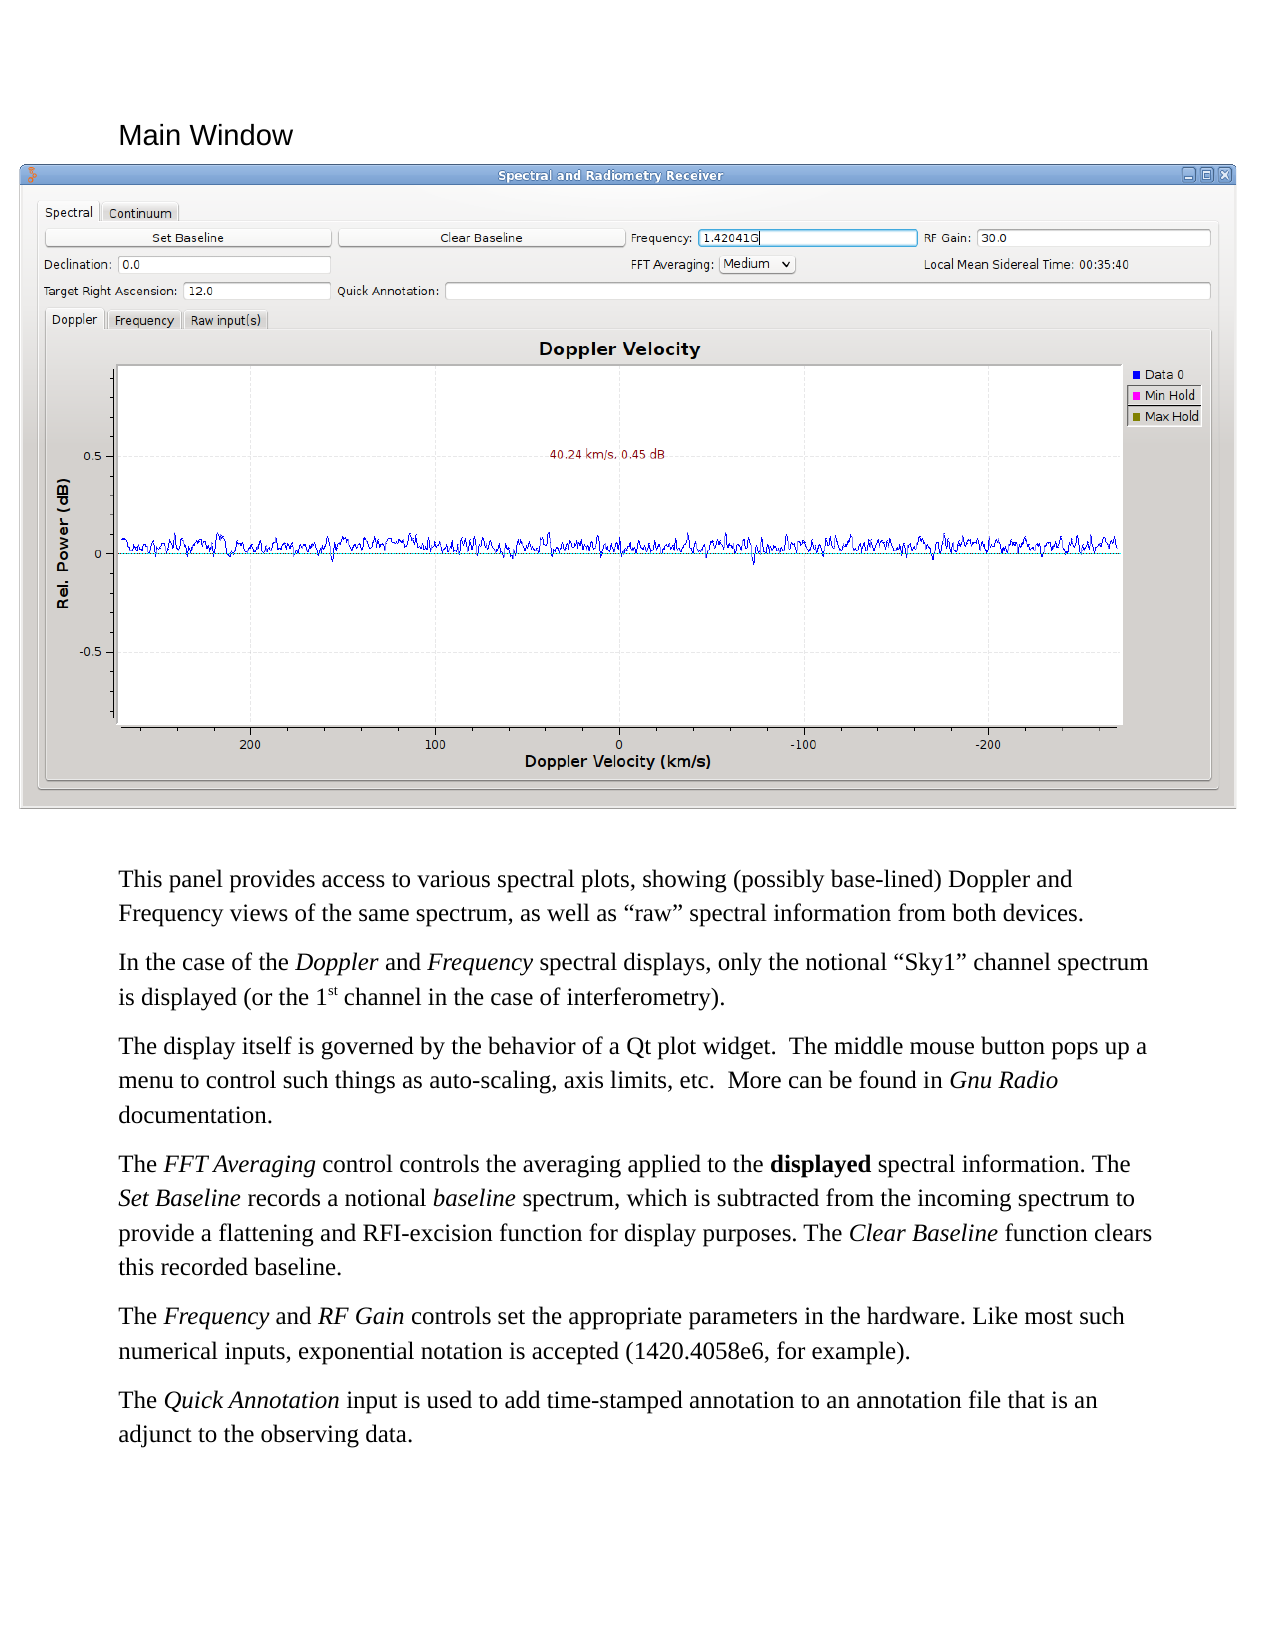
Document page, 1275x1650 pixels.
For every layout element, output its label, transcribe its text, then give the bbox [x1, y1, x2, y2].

text The FFT Averaging control controls the averaging applied to the displayed spectral information. The Set Baseline records a notional baseline spectrum, which is subtracted from the incoming spectrum to provide a flattening and RFI-excision function for display purposes. The Clear Baseline function clears this recorded baseline. [118, 1149, 1157, 1281]
picture [19, 164, 1237, 809]
text The Quick Annotation input is used to add time-stamped annotation to an annotation file that is an adjunct to the observing data. [118, 1385, 1157, 1448]
text The display itself is governed by the behavior of a Qt plot widget. The middle mouse button pops up a menu to control such things as auto-scaling, axis limits, etc. More can be found in Gnu Radio documentation. [118, 1031, 1157, 1128]
subtitle Main Window [118, 118, 1157, 152]
text The Frequency and RF Gain controls set the appropriate parameters in the hardware. Like most such numerical inputs, exponential notation is accepted (1420.4058e6, for example). [118, 1301, 1157, 1364]
text In the case of the Doppler and Frequency spectral displays, only the notional “Sky1” channel spectrum is displayed (or the 1st channel in the case of interferometry). [118, 947, 1157, 1010]
text This panel provides access to various spectral plots, showing (possibly base-lined) Doppler and Frequency views of the same spectrum, as well as “raw” spectral information from both devices. [118, 864, 1157, 927]
